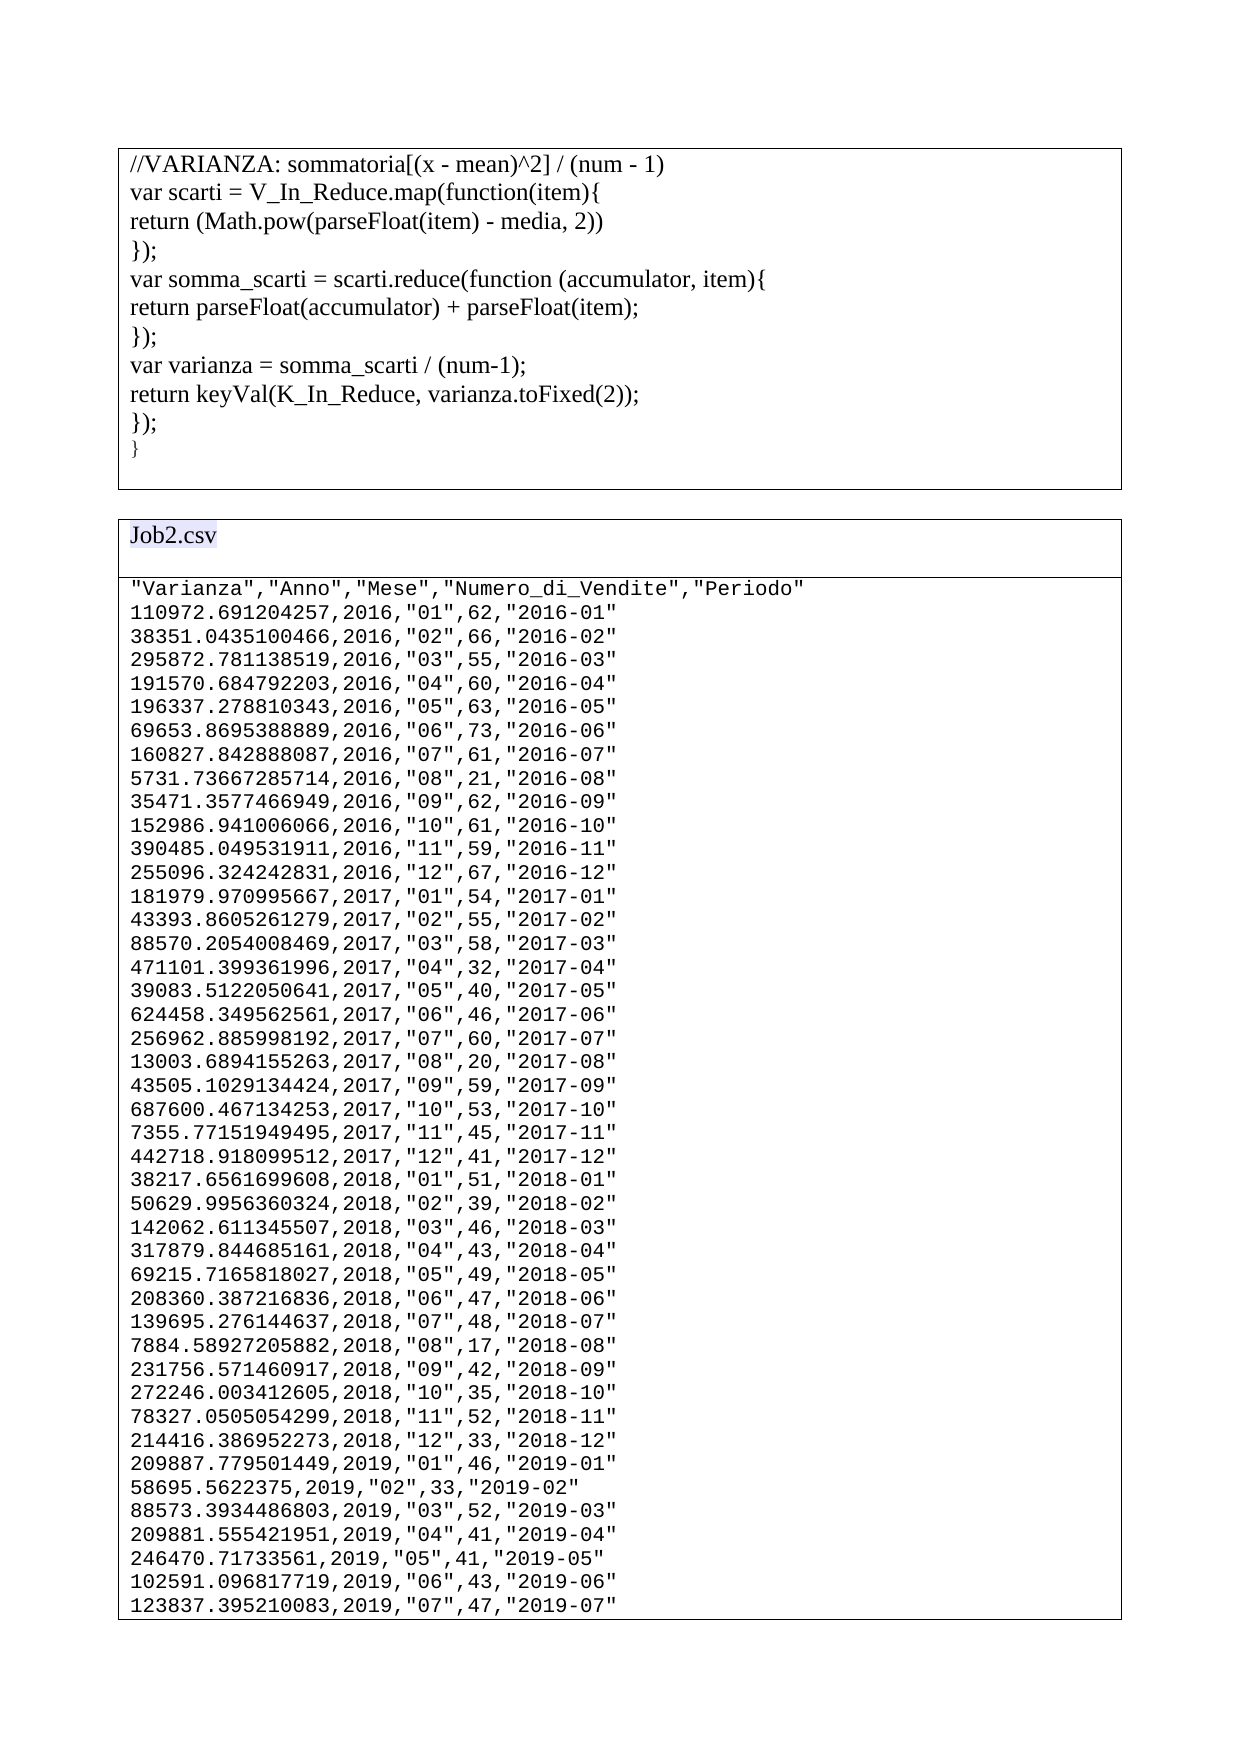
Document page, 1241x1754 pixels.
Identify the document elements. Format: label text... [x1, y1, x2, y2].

table_cell //VARIANZA: sommatoria[(x - mean)^2] / (num - 1) var scarti = V_In_Reduce.map(function(item){ return (Math.pow(parseFloat(item) - media, 2)) }); var somma_scarti = scarti.reduce(function (accumulator, item){ return parseFloat(accumulator) + parseFloat(item); }); var varianza = somma_scarti / (num-1); return keyVal(K_In_Reduce, varianza.toFixed(2)); }); } [119, 149, 1121, 489]
table_cell "Varianza","Anno","Mese","Numero_di_Vendite","Periodo" 110972.691204257,2016,"01",62,"2016-01" 38351.0435100466,2016,"02",66,"2016-02" 295872.781138519,2016,"03",55,"2016-03" 191570.684792203,2016,"04",60,"2016-04" 196337.278810343,2016,"05",63,"2016-05" 69653.8695388889,2016,"06",73,"2016-06" 160827.842888087,2016,"07",61,"2016-07" 5731.73667285714,2016,"08",21,"2016-08" 35471.3577466949,2016,"09",62,"2016-09" 152986.941006066,2016,"10",61,"2016-10" 390485.049531911,2016,"11",59,"2016-11" 255096.324242831,2016,"12",67,"2016-12" 181979.970995667,2017,"01",54,"2017-01" 43393.8605261279,2017,"02",55,"2017-02" 88570.2054008469,2017,"03",58,"2017-03" 471101.399361996,2017,"04",32,"2017-04" 39083.5122050641,2017,"05",40,"2017-05" 624458.349562561,2017,"06",46,"2017-06" 256962.885998192,2017,"07",60,"2017-07" 13003.6894155263,2017,"08",20,"2017-08" 43505.1029134424,2017,"09",59,"2017-09" 687600.467134253,2017,"10",53,"2017-10" 7355.77151949495,2017,"11",45,"2017-11" 442718.918099512,2017,"12",41,"2017-12" 38217.6561699608,2018,"01",51,"2018-01" 50629.9956360324,2018,"02",39,"2018-02" 142062.611345507,2018,"03",46,"2018-03" 317879.844685161,2018,"04",43,"2018-04" 69215.7165818027,2018,"05",49,"2018-05" 208360.387216836,2018,"06",47,"2018-06" 139695.276144637,2018,"07",48,"2018-07" 7884.58927205882,2018,"08",17,"2018-08" 231756.571460917,2018,"09",42,"2018-09" 272246.003412605,2018,"10",35,"2018-10" 78327.0505054299,2018,"11",52,"2018-11" 214416.386952273,2018,"12",33,"2018-12" 209887.779501449,2019,"01",46,"2019-01" 58695.5622375,2019,"02",33,"2019-02" 88573.3934486803,2019,"03",52,"2019-03" 209881.555421951,2019,"04",41,"2019-04" 246470.71733561,2019,"05",41,"2019-05" 102591.096817719,2019,"06",43,"2019-06" 123837.395210083,2019,"07",47,"2019-07" [119, 578, 1121, 1619]
table_header Job2.csv [119, 520, 1121, 577]
